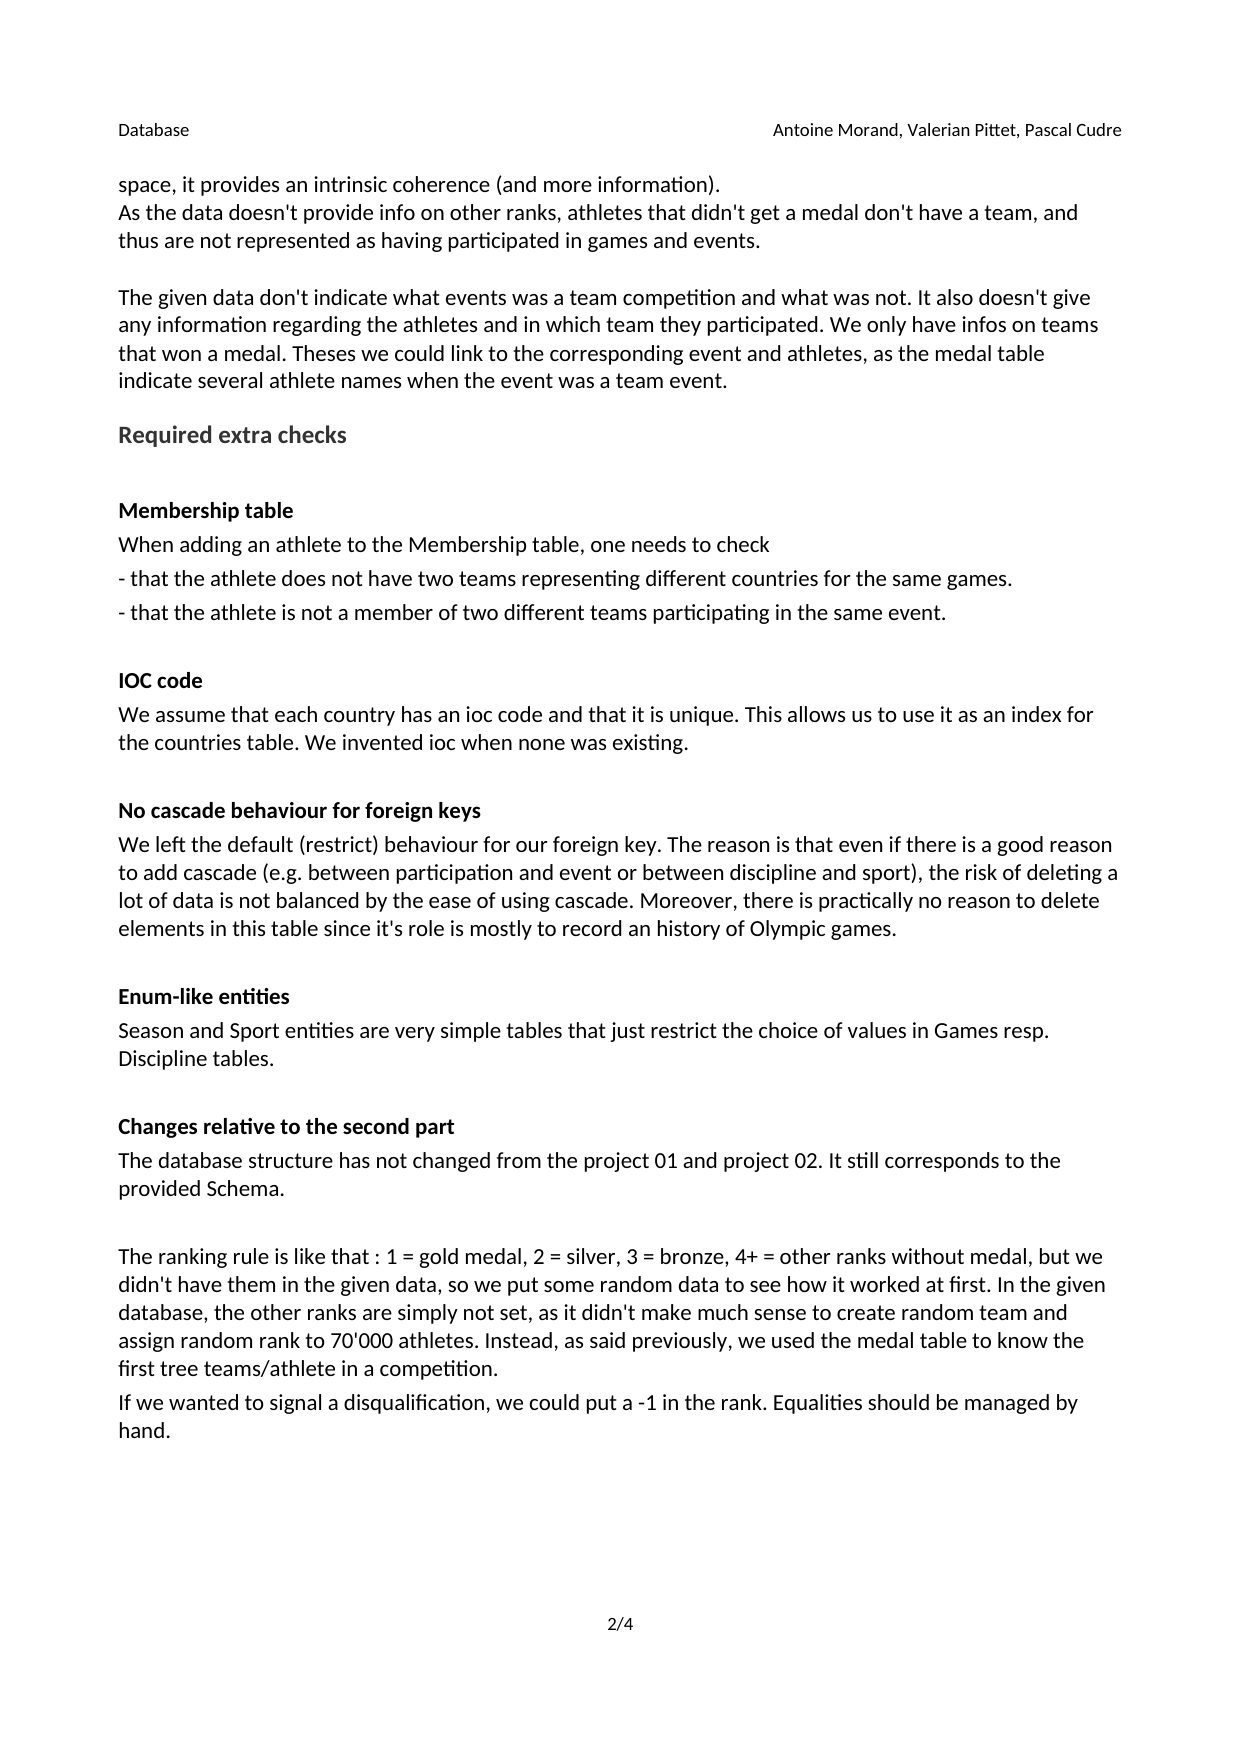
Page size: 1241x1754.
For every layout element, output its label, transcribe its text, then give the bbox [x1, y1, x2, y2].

text The database structure has not changed from the project 01 and project 02. It still corresponds to the provided Schema. [118, 1146, 1122, 1202]
text Season and Sport entities are very simple tables that just restrict the choice of values in Games resp. Discipline tables. [118, 1016, 1122, 1072]
text Changes relative to the second part [118, 1112, 1122, 1140]
text Membership table [118, 497, 1122, 525]
text No cascade behaviour for foreign keys [118, 796, 1122, 824]
text space, it provides an intrinsic coherence (and more information). [118, 171, 1122, 198]
text Enum-like entities [118, 982, 1122, 1010]
text IOC code [118, 666, 1122, 694]
text We assume that each country has an ioc code and that it is unique. This allows us to use it as an index for the countries table. We invented ioc when none was existing. [118, 700, 1122, 756]
text The given data don't indicate what events was a team competition and what was not. It also doesn't give any information regarding the athletes and in which team they participated. We only have infos on teams that won a medal. Theses we could link to the corresponding event and athletes, as the medal table indicate several athlete names when the event was a team event. [118, 283, 1122, 395]
text The ranking rule is like that : 1 = gold medal, 2 = silver, 3 = bronze, 4+ = other ranks without medal, but we didn't have them in the given data, so we put some random data to see how it worked at first. In the given database, the other ranks are simply not set, as it didn't make much sense to create random team and assign random rank to 70'000 athletes. Instead, as said previously, we used the medal table to know the first tree teams/athlete in a competition. [118, 1242, 1122, 1382]
subtitle Required extra checks [118, 420, 1122, 450]
text - that the athlete does not have two teams representing different countries for the same games. [118, 564, 1122, 593]
text When adding an athlete to the Membership table, one needs to check [118, 531, 1122, 559]
text We left the default (restrict) behaviour for our foreign key. The reason is that even if there is a good reason to add cascade (e.g. between participation and event or between discipline and sport), the risk of deleting a lot of data is not balanced by the ease of using cascade. Moreover, there is practically no reason to delete elements in this table since it's role is mostly to record an history of Olympic games. [118, 830, 1122, 942]
text As the data doesn't provide info on other ranks, athletes that didn't get a medal don't have a team, and thus are not represented as having participated in games and events. [118, 198, 1122, 254]
text - that the athlete is not a member of two different teams participating in the same event. [118, 598, 1122, 627]
text If we wanted to signal a disqualification, we could put a -1 in the rank. Equalities should be managed by hand. [118, 1388, 1122, 1444]
